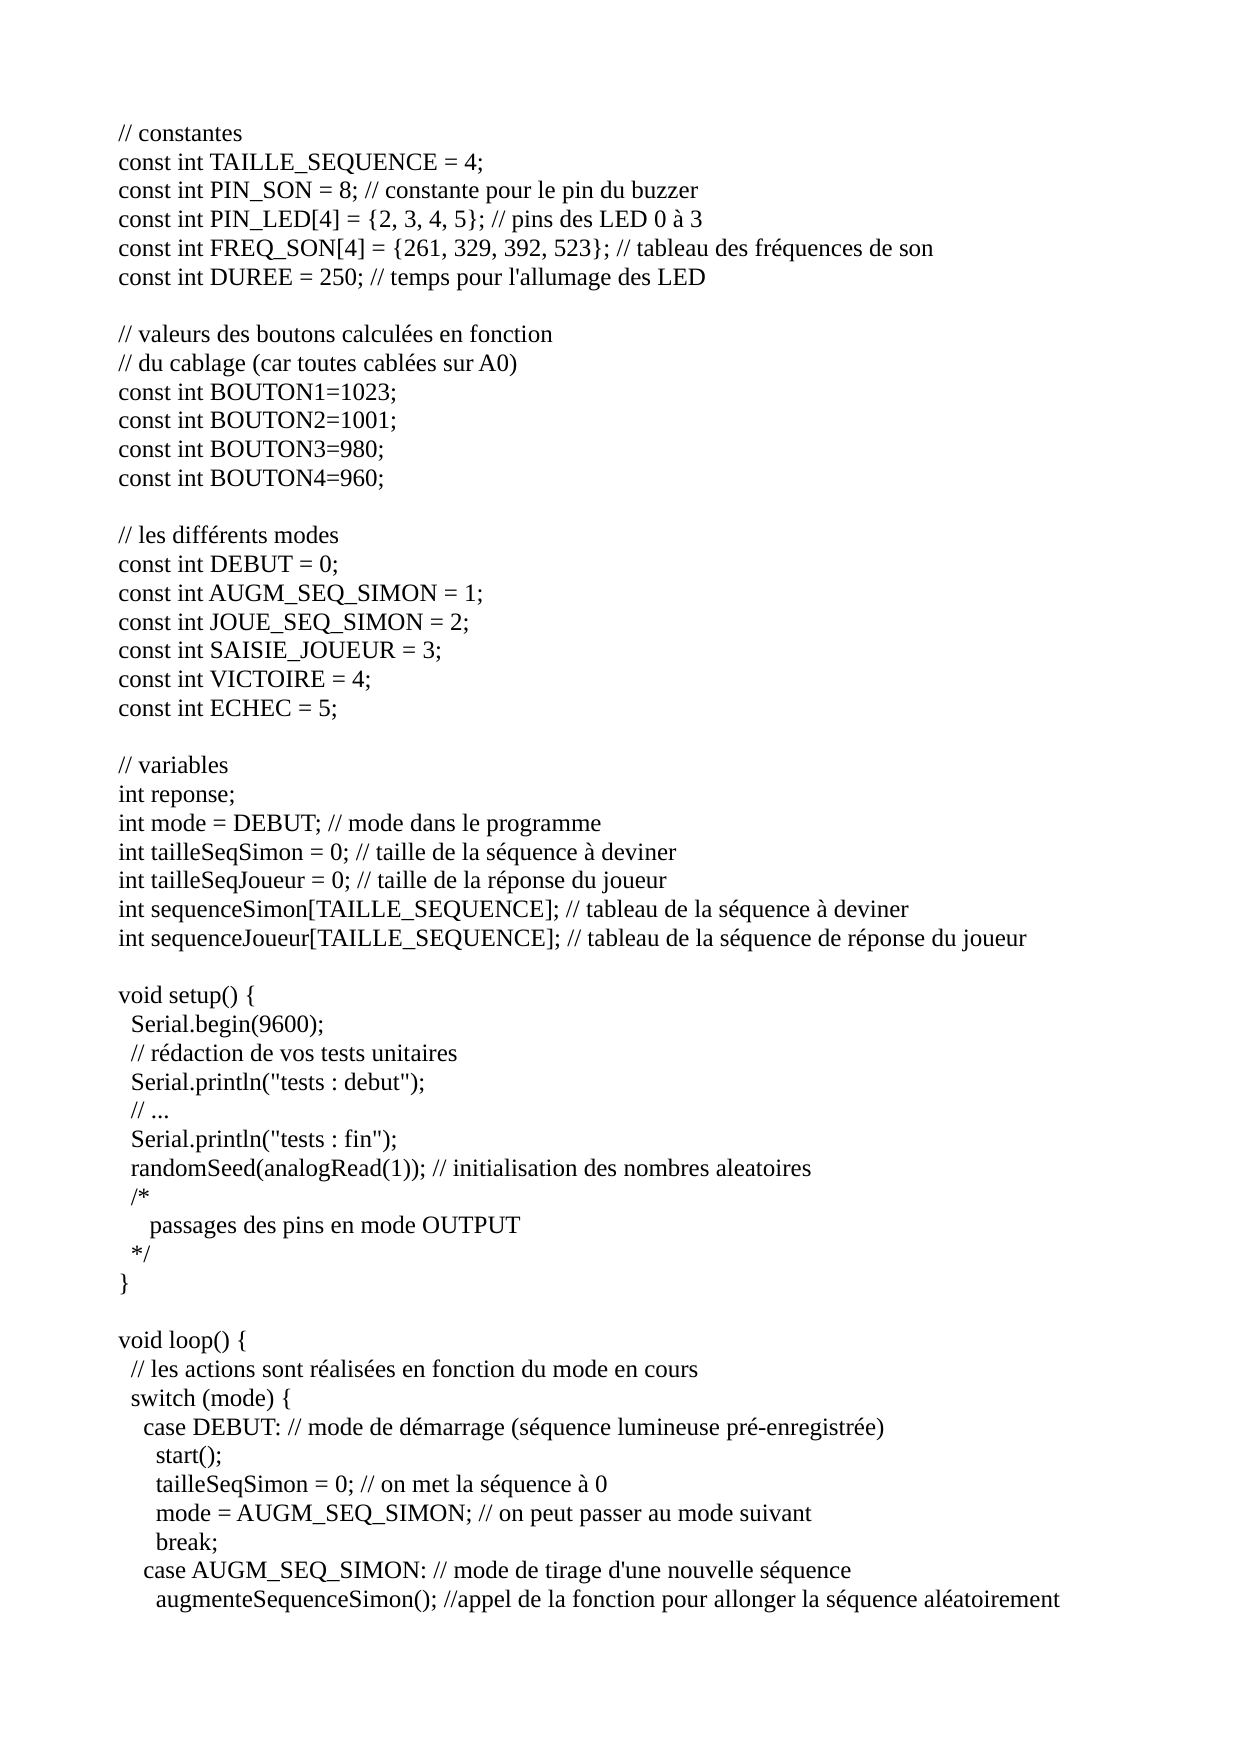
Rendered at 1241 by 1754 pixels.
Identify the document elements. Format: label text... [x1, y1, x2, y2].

text augmenteSequenceSimon(); //appel de la fonction pour allonger la séquence aléatoirement [118, 1584, 1122, 1613]
text void setup() { [118, 981, 1122, 1009]
text // ... [118, 1096, 1122, 1124]
text const int ECHEC = 5; [118, 693, 1122, 722]
text int reponse; [118, 779, 1122, 808]
text } [118, 1268, 1122, 1297]
text const int FREQ_SON[4] = {261, 329, 392, 523}; // tableau des fréquences de son [118, 233, 1122, 262]
text start(); [118, 1441, 1122, 1469]
text const int DUREE = 250; // temps pour l'allumage des LED [118, 262, 1122, 291]
text Serial.begin(9600); [118, 1009, 1122, 1038]
text // variables [118, 751, 1122, 779]
text const int BOUTON4=960; [118, 463, 1122, 492]
text int sequenceSimon[TAILLE_SEQUENCE]; // tableau de la séquence à deviner [118, 894, 1122, 923]
text const int BOUTON3=980; [118, 434, 1122, 463]
text randomSeed(analogRead(1)); // initialisation des nombres aleatoires [118, 1153, 1122, 1182]
text const int JOUE_SEQ_SIMON = 2; [118, 607, 1122, 636]
text void loop() { [118, 1326, 1122, 1354]
text const int PIN_LED[4] = {2, 3, 4, 5}; // pins des LED 0 à 3 [118, 204, 1122, 233]
text const int BOUTON2=1001; [118, 406, 1122, 434]
text // du cablage (car toutes cablées sur A0) [118, 348, 1122, 377]
text int sequenceJoueur[TAILLE_SEQUENCE]; // tableau de la séquence de réponse du joueur [118, 923, 1122, 952]
text const int BOUTON1=1023; [118, 377, 1122, 406]
text const int SAISIE_JOUEUR = 3; [118, 636, 1122, 664]
text // valeurs des boutons calculées en fonction [118, 319, 1122, 348]
text tailleSeqSimon = 0; // on met la séquence à 0 [118, 1469, 1122, 1498]
text Serial.println("tests : fin"); [118, 1124, 1122, 1153]
text // les actions sont réalisées en fonction du mode en cours [118, 1354, 1122, 1383]
text // les différents modes [118, 521, 1122, 549]
text */ [118, 1239, 1122, 1268]
text int tailleSeqJoueur = 0; // taille de la réponse du joueur [118, 866, 1122, 894]
text const int VICTOIRE = 4; [118, 664, 1122, 693]
text // rédaction de vos tests unitaires [118, 1038, 1122, 1067]
text const int DEBUT = 0; [118, 549, 1122, 578]
text passages des pins en mode OUTPUT [118, 1211, 1122, 1239]
text mode = AUGM_SEQ_SIMON; // on peut passer au mode suivant [118, 1498, 1122, 1527]
text switch (mode) { [118, 1383, 1122, 1412]
text int tailleSeqSimon = 0; // taille de la séquence à deviner [118, 837, 1122, 866]
text const int PIN_SON = 8; // constante pour le pin du buzzer [118, 176, 1122, 204]
text int mode = DEBUT; // mode dans le programme [118, 808, 1122, 837]
text Serial.println("tests : debut"); [118, 1067, 1122, 1096]
text const int TAILLE_SEQUENCE = 4; [118, 147, 1122, 176]
text const int AUGM_SEQ_SIMON = 1; [118, 578, 1122, 607]
text case AUGM_SEQ_SIMON: // mode de tirage d'une nouvelle séquence [118, 1556, 1122, 1584]
text case DEBUT: // mode de démarrage (séquence lumineuse pré-enregistrée) [118, 1412, 1122, 1441]
text break; [118, 1527, 1122, 1556]
text // constantes [118, 118, 1122, 147]
text /* [118, 1182, 1122, 1211]
